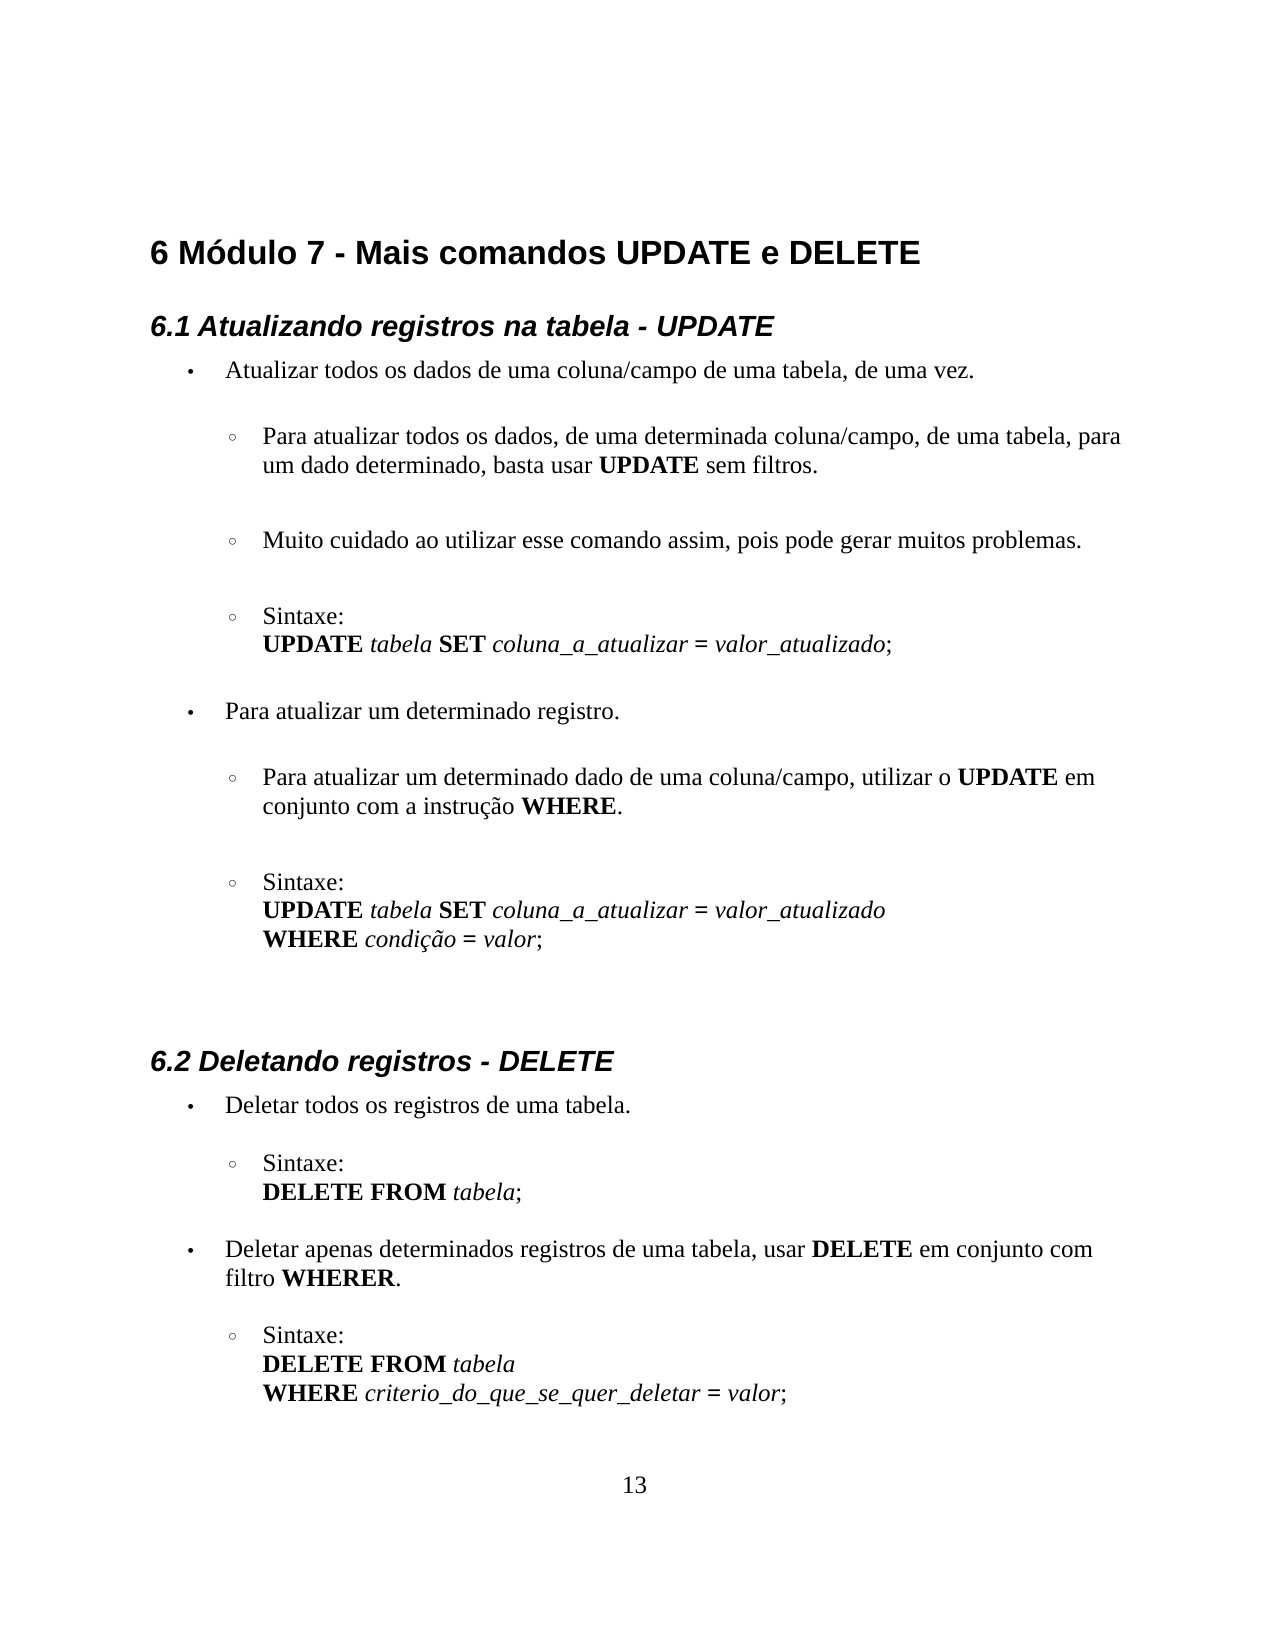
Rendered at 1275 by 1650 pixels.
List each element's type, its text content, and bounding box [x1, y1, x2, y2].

list Para atualizar um determinado registro. [187, 696, 1125, 753]
list Para atualizar todos os dados, de uma determinada coluna/campo, de uma tabela, para um dado determinado, basta usar UPDATE sem filtros. [225, 421, 1125, 507]
list Deletar apenas determinados registros de uma tabela, usar DELETE em conjunto com filtro WHERER. [187, 1234, 1125, 1320]
list Atualizar todos os dados de uma coluna/campo de uma tabela, de uma vez. [187, 355, 1125, 412]
list [262, 150, 1125, 179]
list Muito cuidado ao utilizar esse comando assim, pois pode gerar muitos problemas. [225, 525, 1125, 583]
subtitle 6.1 Atualizando registros na tabela - UPDATE [150, 309, 1125, 342]
list Sintaxe: DELETE FROM tabela; [225, 1148, 1125, 1234]
subtitle 6 Módulo 7 - Mais comandos UPDATE e DELETE [150, 232, 1125, 271]
list Para atualizar um determinado dado de uma coluna/campo, utilizar o UPDATE em conjunto com a instrução WHERE. [225, 762, 1125, 849]
subtitle 6.2 Deletando registros - DELETE [150, 1044, 1125, 1078]
list Sintaxe: UPDATE tabela SET coluna_a_atualizar = valor_atualizado; [225, 601, 1125, 687]
list Sintaxe: UPDATE tabela SET coluna_a_atualizar = valor_atualizado WHERE condição = valor; [225, 867, 1125, 982]
list Deletar todos os registros de uma tabela. [187, 1090, 1125, 1148]
list Sintaxe: DELETE FROM tabela WHERE criterio_do_que_se_quer_deletar = valor; [225, 1320, 1125, 1435]
